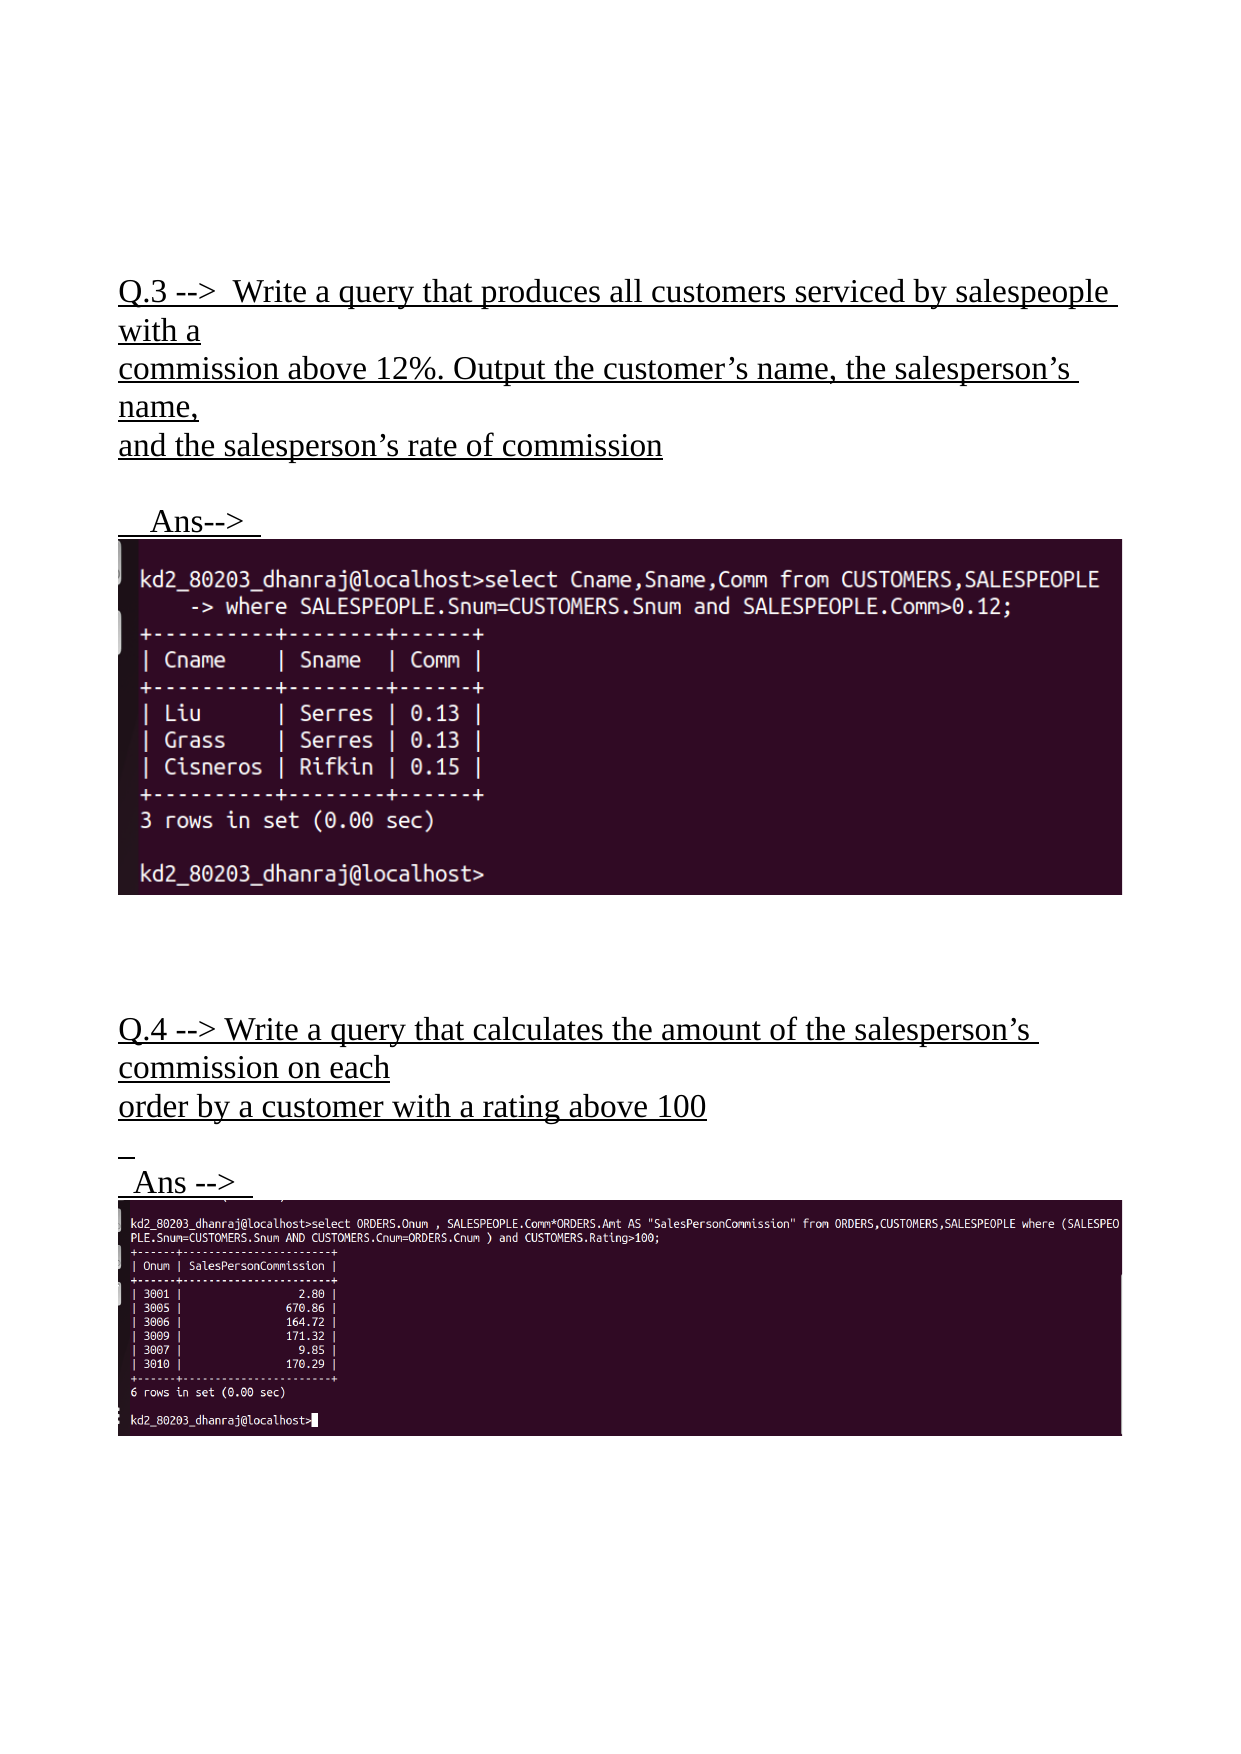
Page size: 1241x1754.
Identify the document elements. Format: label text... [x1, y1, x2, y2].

text commission above 12%. Output the customer’s name, the salesperson’s name, [118, 348, 1122, 425]
picture [118, 539, 1123, 895]
text and the salesperson’s rate of commission [118, 425, 1122, 463]
text order by a customer with a rating above 100 [118, 1086, 1122, 1124]
text Q.4 --> Write a query that calculates the amount of the salesperson’s commission on each [118, 1009, 1122, 1086]
text Q.3 --> Write a query that produces all customers serviced by salespeople with a [118, 271, 1122, 348]
picture [118, 1200, 1123, 1436]
text Ans --> [118, 1162, 1122, 1200]
text Ans--> [118, 501, 1122, 539]
